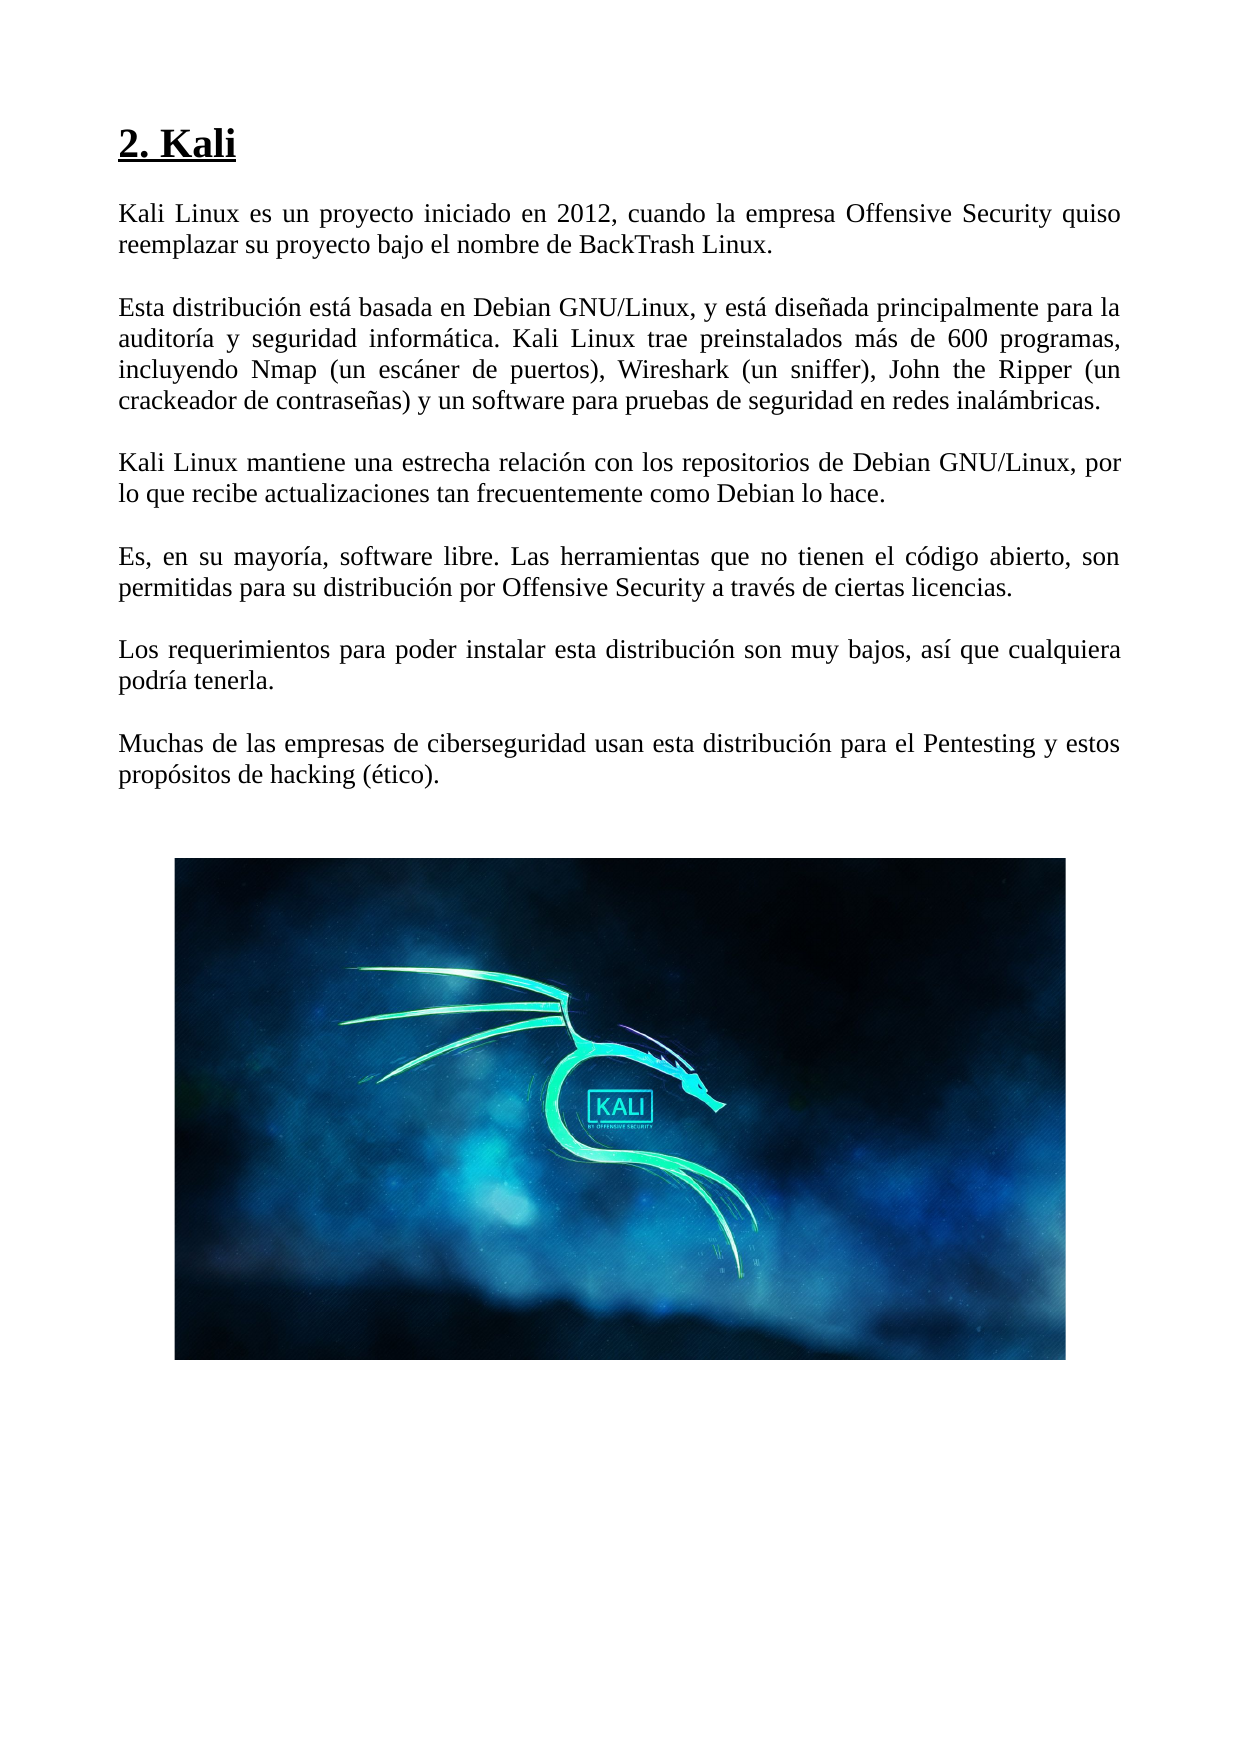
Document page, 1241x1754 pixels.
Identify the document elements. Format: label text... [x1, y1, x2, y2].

text Los requerimientos para poder instalar esta distribución son muy bajos, así que cualquiera podría tenerla. [118, 633, 1122, 696]
text Es, en su mayoría, software libre. Las herramientas que no tienen el código abierto, son permitidas para su distribución por Offensive Security a través de ciertas licencias. [118, 540, 1122, 602]
text Kali Linux mantiene una estrecha relación con los repositorios de Debian GNU/Linux, por lo que recibe actualizaciones tan frecuentemente como Debian lo hace. [118, 446, 1122, 509]
text Esta distribución está basada en Debian GNU/Linux, y está diseñada principalmente para la auditoría y seguridad informática. Kali Linux trae preinstalados más de 600 programas, incluyendo Nmap (un escáner de puertos), Wireshark (un sniffer), John the Ripper (un crackeador de contraseñas) y un software para pruebas de seguridad en redes inalámbricas. [118, 291, 1122, 415]
text 2. Kali [118, 118, 1122, 166]
picture [174, 858, 1066, 1360]
text Muchas de las empresas de ciberseguridad usan esta distribución para el Pentesting y estos propósitos de hacking (ético). [118, 727, 1122, 789]
text Kali Linux es un proyecto iniciado en 2012, cuando la empresa Offensive Security quiso reemplazar su proyecto bajo el nombre de BackTrash Linux. [118, 197, 1122, 259]
